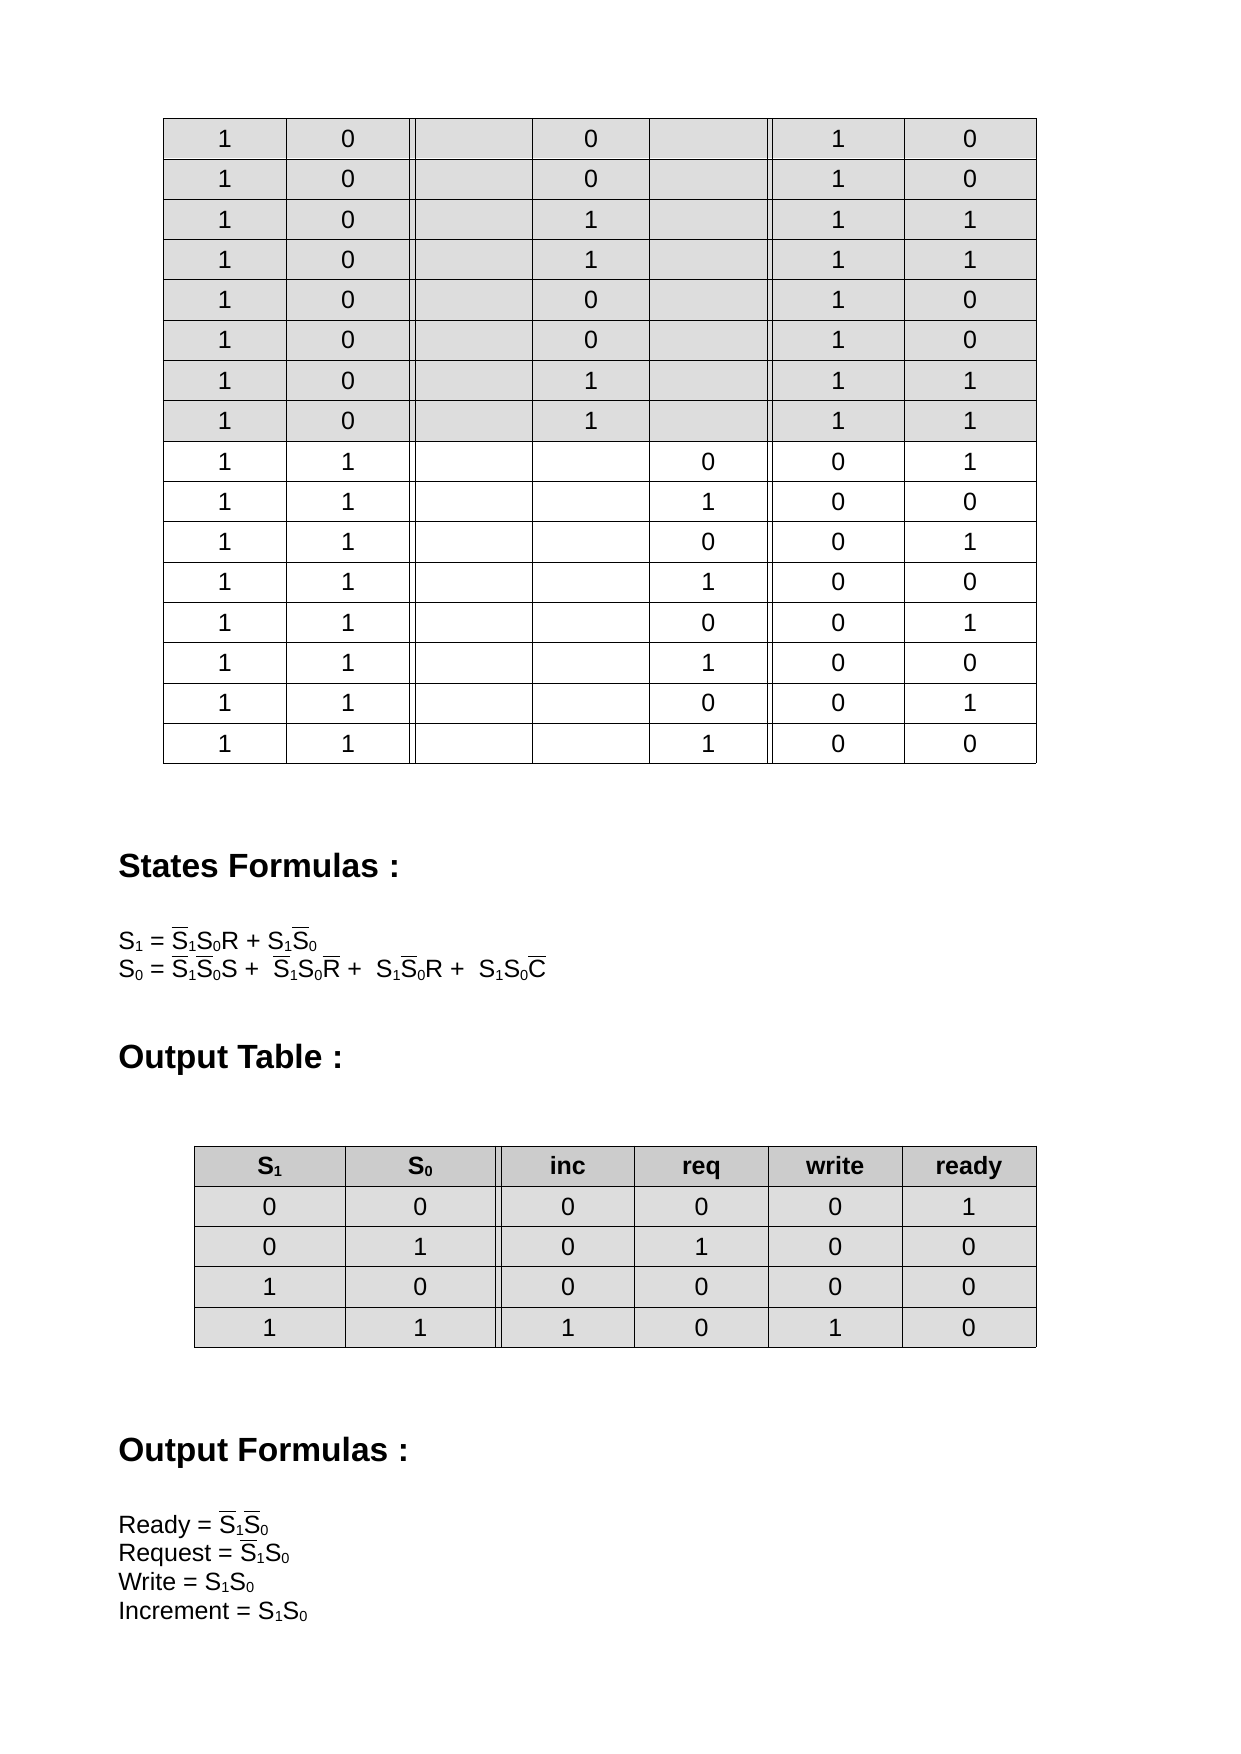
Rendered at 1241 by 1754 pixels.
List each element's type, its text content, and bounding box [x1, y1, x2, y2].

table_cell 0 [773, 643, 904, 682]
table_cell 1 [164, 280, 286, 320]
table_cell [533, 442, 649, 481]
table_cell 0 [533, 321, 649, 360]
table_cell 1 [905, 361, 1036, 400]
table_cell 0 [635, 1267, 768, 1307]
table_cell 1 [287, 724, 409, 763]
table_cell [416, 684, 532, 723]
table_cell 0 [650, 442, 767, 481]
table_cell 0 [773, 482, 904, 521]
table_cell 1 [650, 563, 767, 602]
table_cell [416, 603, 532, 642]
table_cell [650, 361, 767, 400]
table_cell 1 [773, 361, 904, 400]
table_cell 1 [650, 724, 767, 763]
table_cell 0 [773, 522, 904, 562]
table_cell 0 [287, 321, 409, 360]
table_cell [650, 401, 767, 441]
table_cell [410, 119, 415, 158]
table_cell [410, 563, 415, 602]
table_cell [410, 603, 415, 642]
table_cell 1 [164, 603, 286, 642]
table_cell 1 [533, 200, 649, 239]
table_cell 1 [164, 522, 286, 562]
table_cell 1 [287, 442, 409, 481]
table_cell 1 [164, 442, 286, 481]
table_cell [416, 361, 532, 400]
table_cell [416, 401, 532, 441]
table_cell 0 [769, 1227, 902, 1266]
table_cell 1 [773, 240, 904, 279]
table_cell 1 [346, 1227, 495, 1266]
table_cell 1 [905, 401, 1036, 441]
table_cell 0 [903, 1267, 1036, 1307]
table_cell [650, 321, 767, 360]
table_cell 0 [905, 724, 1036, 763]
table_cell [533, 603, 649, 642]
table_cell 0 [769, 1187, 902, 1226]
table_cell [768, 280, 772, 320]
table_cell 1 [903, 1187, 1036, 1226]
table_cell 1 [164, 724, 286, 763]
table_cell 0 [287, 401, 409, 441]
table_cell 1 [905, 240, 1036, 279]
table_cell 1 [773, 321, 904, 360]
text S0 = S1S0S + S1S0R + S1S0R + S1S0C [118, 954, 1122, 983]
table_cell 1 [905, 200, 1036, 239]
table_cell 1 [773, 401, 904, 441]
table_cell [650, 160, 767, 199]
table_cell 0 [650, 603, 767, 642]
table_header S0 [346, 1147, 495, 1186]
table_cell [533, 522, 649, 562]
table_cell [410, 280, 415, 320]
table_cell [410, 442, 415, 481]
table_cell [768, 401, 772, 441]
table_cell 1 [164, 321, 286, 360]
table_cell 0 [905, 321, 1036, 360]
table_header S1 [195, 1147, 345, 1186]
table_cell 0 [905, 160, 1036, 199]
table_cell 1 [287, 684, 409, 723]
table_cell 1 [905, 603, 1036, 642]
table_cell [416, 240, 532, 279]
table_header inc [502, 1147, 634, 1186]
table_cell 1 [195, 1267, 345, 1307]
table_cell [410, 482, 415, 521]
table_cell [410, 240, 415, 279]
table_cell 1 [164, 361, 286, 400]
table_cell [768, 321, 772, 360]
text Write = S1S0 [118, 1567, 1122, 1596]
table_cell 0 [533, 119, 649, 158]
table_cell 0 [502, 1267, 634, 1307]
table_cell [416, 563, 532, 602]
table_cell 0 [905, 280, 1036, 320]
table_cell 0 [533, 280, 649, 320]
table_cell [768, 563, 772, 602]
table_cell 1 [905, 684, 1036, 723]
table_cell 1 [773, 200, 904, 239]
table_cell 1 [164, 684, 286, 723]
table_cell 0 [346, 1267, 495, 1307]
table_cell [768, 603, 772, 642]
table_cell 1 [905, 522, 1036, 562]
table_cell [768, 522, 772, 562]
table_cell 0 [346, 1187, 495, 1226]
table_cell 1 [287, 563, 409, 602]
table_cell 1 [346, 1308, 495, 1347]
table_cell [768, 643, 772, 682]
table_cell [410, 684, 415, 723]
table_cell 0 [905, 643, 1036, 682]
table_cell 0 [502, 1227, 634, 1266]
table_cell [768, 684, 772, 723]
table_cell [768, 361, 772, 400]
table_cell [650, 119, 767, 158]
table_cell 1 [287, 643, 409, 682]
table_cell 1 [533, 361, 649, 400]
table_cell [416, 321, 532, 360]
table_cell 0 [287, 361, 409, 400]
subtitle Output Formulas : [118, 1430, 1122, 1468]
table_cell [650, 280, 767, 320]
table_cell 0 [773, 603, 904, 642]
table_cell 1 [533, 240, 649, 279]
table_cell 1 [164, 643, 286, 682]
table_cell [533, 724, 649, 763]
table_cell 1 [650, 482, 767, 521]
table_cell 1 [773, 160, 904, 199]
table_cell 1 [905, 442, 1036, 481]
table_cell 0 [773, 724, 904, 763]
table_cell [410, 200, 415, 239]
table_cell 1 [164, 119, 286, 158]
table_cell 1 [195, 1308, 345, 1347]
table_header [496, 1147, 501, 1186]
table_cell 0 [650, 522, 767, 562]
table_header ready [903, 1147, 1036, 1186]
table_cell [650, 200, 767, 239]
table_cell 1 [287, 603, 409, 642]
table_cell 1 [164, 240, 286, 279]
table_cell [768, 442, 772, 481]
table_cell 1 [773, 119, 904, 158]
table_cell 0 [905, 563, 1036, 602]
table_cell [768, 200, 772, 239]
table_cell [533, 643, 649, 682]
table_cell [533, 482, 649, 521]
text Increment = S1S0 [118, 1596, 1122, 1624]
table_cell [416, 200, 532, 239]
table_cell [416, 482, 532, 521]
table_cell [416, 724, 532, 763]
table_cell 1 [533, 401, 649, 441]
table_cell 1 [650, 643, 767, 682]
table_cell [416, 119, 532, 158]
table_cell 0 [903, 1227, 1036, 1266]
table_cell [533, 563, 649, 602]
table_cell [416, 522, 532, 562]
text Request = S1S0 [118, 1538, 1122, 1567]
table_cell 0 [650, 684, 767, 723]
subtitle Output Table : [118, 1037, 1122, 1076]
subtitle States Formulas : [118, 846, 1122, 884]
table_cell 0 [635, 1308, 768, 1347]
table_cell [768, 160, 772, 199]
table_cell 1 [769, 1308, 902, 1347]
table_cell 0 [905, 119, 1036, 158]
table_cell 0 [773, 684, 904, 723]
table_cell 0 [287, 160, 409, 199]
table_cell [650, 240, 767, 279]
table_cell [768, 482, 772, 521]
table_cell 0 [533, 160, 649, 199]
table_cell 0 [773, 442, 904, 481]
table_cell [410, 321, 415, 360]
table_cell 0 [287, 119, 409, 158]
table_cell [416, 280, 532, 320]
table_cell [768, 724, 772, 763]
table_cell [410, 401, 415, 441]
table_cell [416, 442, 532, 481]
table_cell 1 [164, 482, 286, 521]
table_cell 0 [903, 1308, 1036, 1347]
table_cell [410, 522, 415, 562]
table_cell 0 [635, 1187, 768, 1226]
table_cell 0 [905, 482, 1036, 521]
table_cell [496, 1187, 501, 1226]
table_header write [769, 1147, 902, 1186]
table_cell [768, 119, 772, 158]
table_cell [496, 1308, 501, 1347]
table_cell [410, 724, 415, 763]
table_cell [533, 684, 649, 723]
table_cell 1 [164, 200, 286, 239]
table_header req [635, 1147, 768, 1186]
table_cell 0 [287, 280, 409, 320]
table_cell 1 [164, 401, 286, 441]
table_cell [410, 361, 415, 400]
table_cell 1 [502, 1308, 634, 1347]
table_cell 1 [635, 1227, 768, 1266]
table_cell [768, 240, 772, 279]
table_cell [416, 643, 532, 682]
text S1 = S1S0R + S1S0 [118, 926, 1122, 954]
table_cell 0 [287, 240, 409, 279]
table_cell 1 [773, 280, 904, 320]
table_cell [416, 160, 532, 199]
table_cell 1 [287, 482, 409, 521]
table_cell [496, 1267, 501, 1307]
table_cell 0 [195, 1227, 345, 1266]
table_cell 0 [773, 563, 904, 602]
table_cell 0 [769, 1267, 902, 1307]
table_cell 0 [502, 1187, 634, 1226]
table_cell 1 [164, 160, 286, 199]
table_cell 0 [195, 1187, 345, 1226]
table_cell [410, 160, 415, 199]
text Ready = S1S0 [118, 1509, 1122, 1538]
table_cell [496, 1227, 501, 1266]
table_cell 0 [287, 200, 409, 239]
table_cell 1 [287, 522, 409, 562]
table_cell [410, 643, 415, 682]
table_cell 1 [164, 563, 286, 602]
